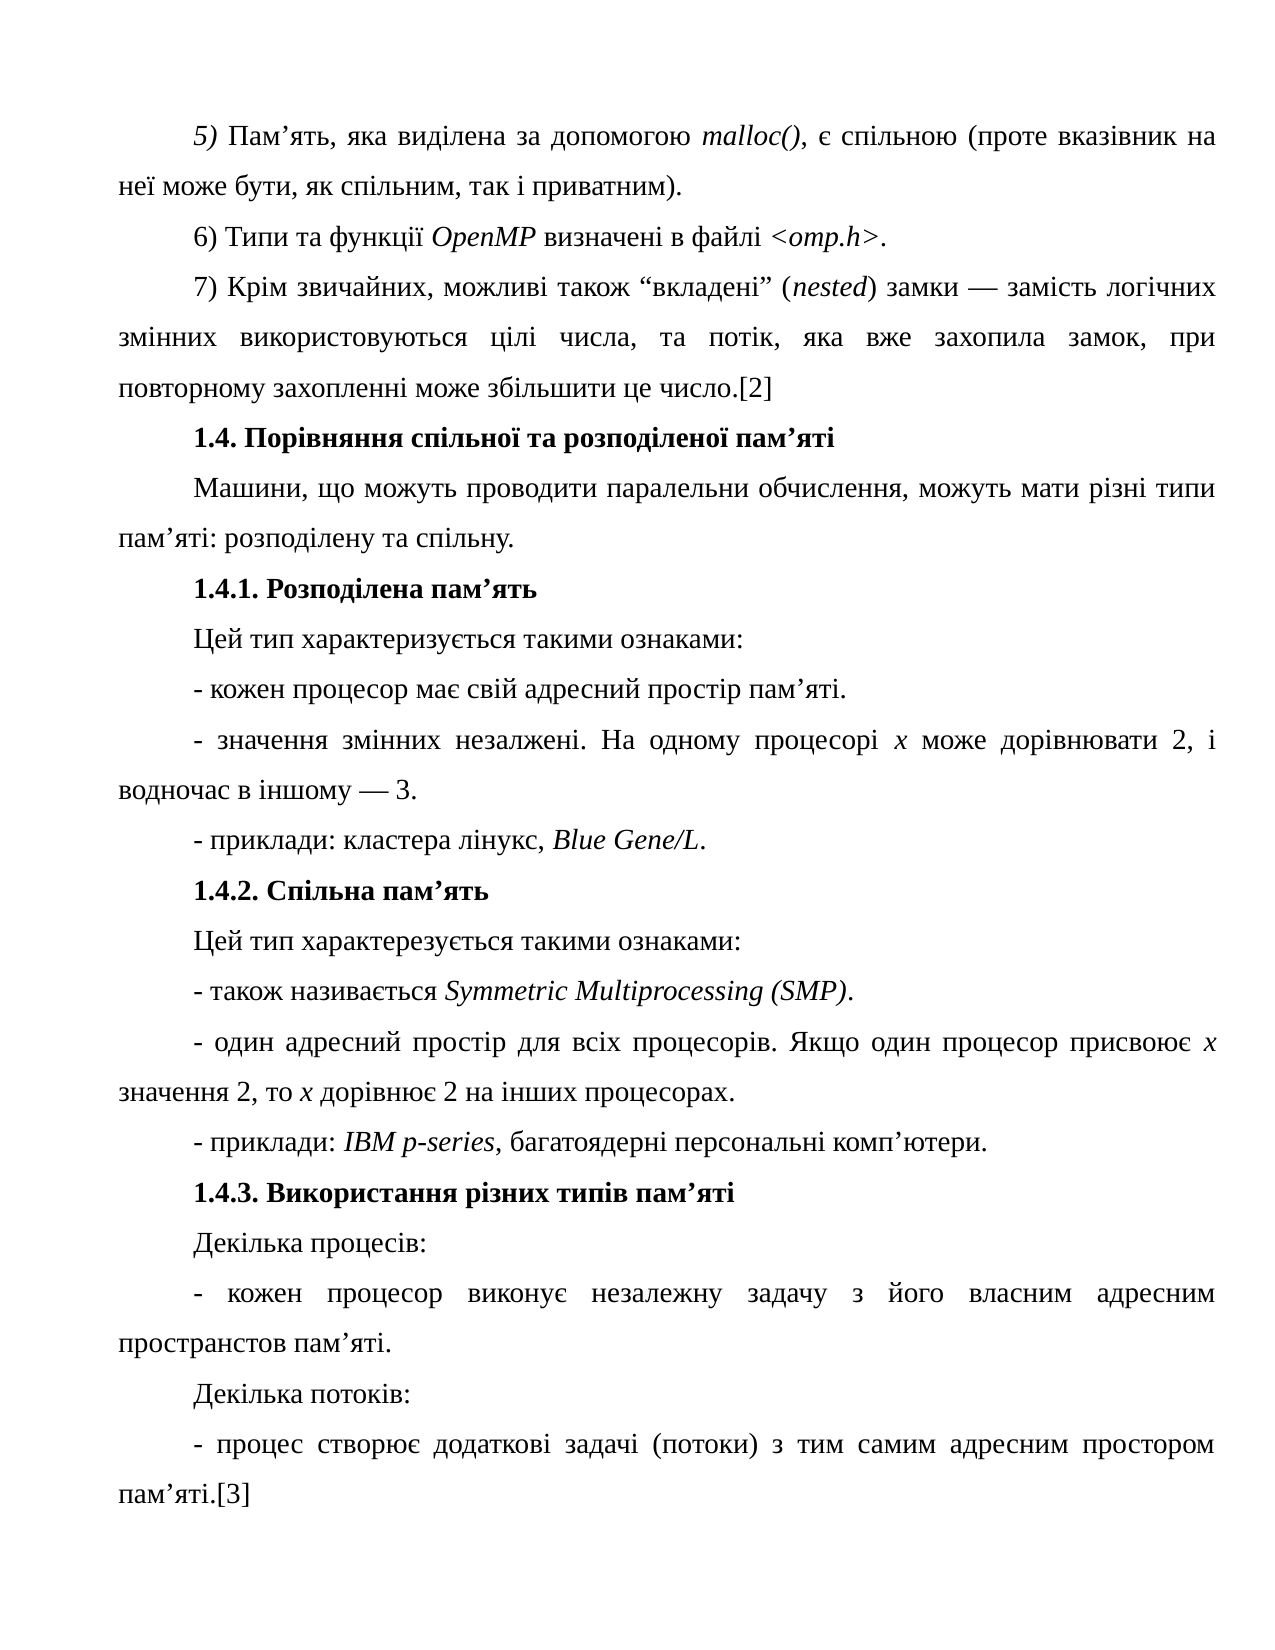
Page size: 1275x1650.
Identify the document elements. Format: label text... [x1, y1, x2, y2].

text Цей тип характерезується такими ознаками: [118, 923, 1216, 957]
text - процес створює додаткові задачі (потоки) з тим самим адресним простором пам’яті.[3] [118, 1426, 1216, 1510]
text 1.4.3. Використання різних типів пам’яті [118, 1175, 1216, 1208]
text Декілька процесів: [118, 1225, 1216, 1258]
text - кожен процесор має свій адресний простір пам’яті. [118, 672, 1216, 705]
text - один адресний простір для всіх процесорів. Якщо один процесор присвоює х значення 2, то x дорівнює 2 на інших процесорах. [118, 1024, 1216, 1108]
text 6) Типи та функції OpenMP визначені в файлі <omp.h>. [118, 219, 1216, 252]
text 1.4.1. Розподілена пам’ять [118, 571, 1216, 604]
text Цей тип характеризується такими ознаками: [118, 621, 1216, 655]
text 7) Крім звичайних, можливі також “вкладені” (nested) замки — замість логічних змінних використовуються цілі числа, та потік, яка вже захопила замок, при повторному захопленні може збільшити це число.[2] [118, 269, 1216, 403]
text - також називається Symmetric Multiprocessing (SMP). [118, 973, 1216, 1007]
text Декілька потоків: [118, 1376, 1216, 1409]
text - приклади: кластера лінукс, Blue Gene/L. [118, 822, 1216, 856]
text - значення змінних незалжені. На одному процесорі x може дорівнювати 2, і водночас в іншому — 3. [118, 722, 1216, 806]
text Машини, що можуть проводити паралельни обчислення, можуть мати різні типи пам’яті: розподілену та спільну. [118, 470, 1216, 554]
text 5) Пам’ять, яка виділена за допомогою malloc(), є спільною (проте вказівник на неї може бути, як спільним, так і приватним). [118, 118, 1216, 202]
text - приклади: IBM p-series, багатоядерні персональні комп’ютери. [118, 1124, 1216, 1158]
text 1.4. Порівняння спільної та розподіленої пам’яті [118, 420, 1216, 453]
text 1.4.2. Спільна пам’ять [118, 873, 1216, 906]
text - кожен процесор виконує незалежну задачу з його власним адресним пространстов пам’яті. [118, 1275, 1216, 1359]
